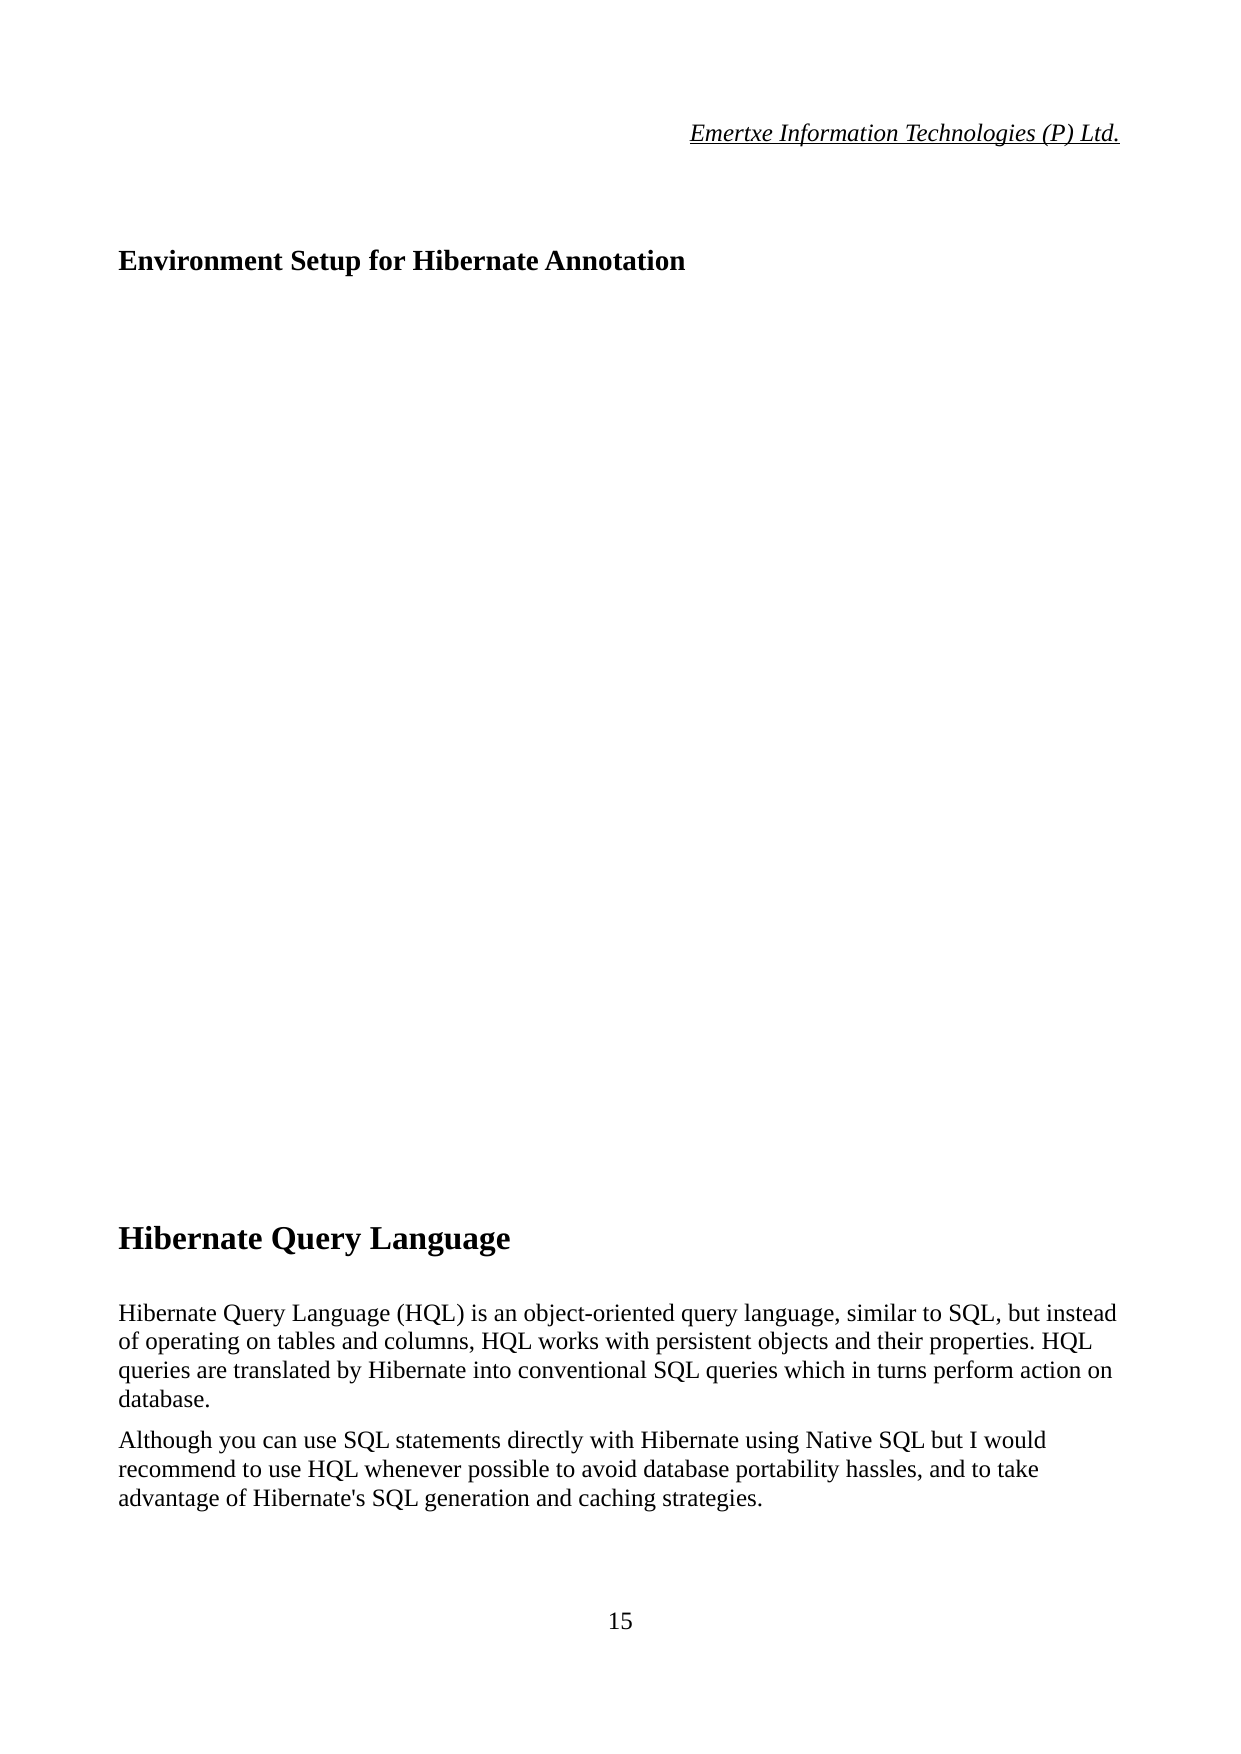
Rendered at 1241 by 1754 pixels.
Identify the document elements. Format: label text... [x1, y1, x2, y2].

subtitle Hibernate Query Language [118, 1218, 1122, 1256]
text Hibernate Query Language (HQL) is an object-oriented query language, similar to SQL, but instead of operating on tables and columns, HQL works with persistent objects and their properties. HQL queries are translated by Hibernate into conventional SQL queries which in turns perform action on database. [118, 1298, 1122, 1413]
text Although you can use SQL statements directly with Hibernate using Native SQL but I would recommend to use HQL whenever possible to avoid database portability hassles, and to take advantage of Hibernate's SQL generation and caching strategies. [118, 1425, 1122, 1511]
subtitle Environment Setup for Hibernate Annotation [118, 243, 1122, 277]
